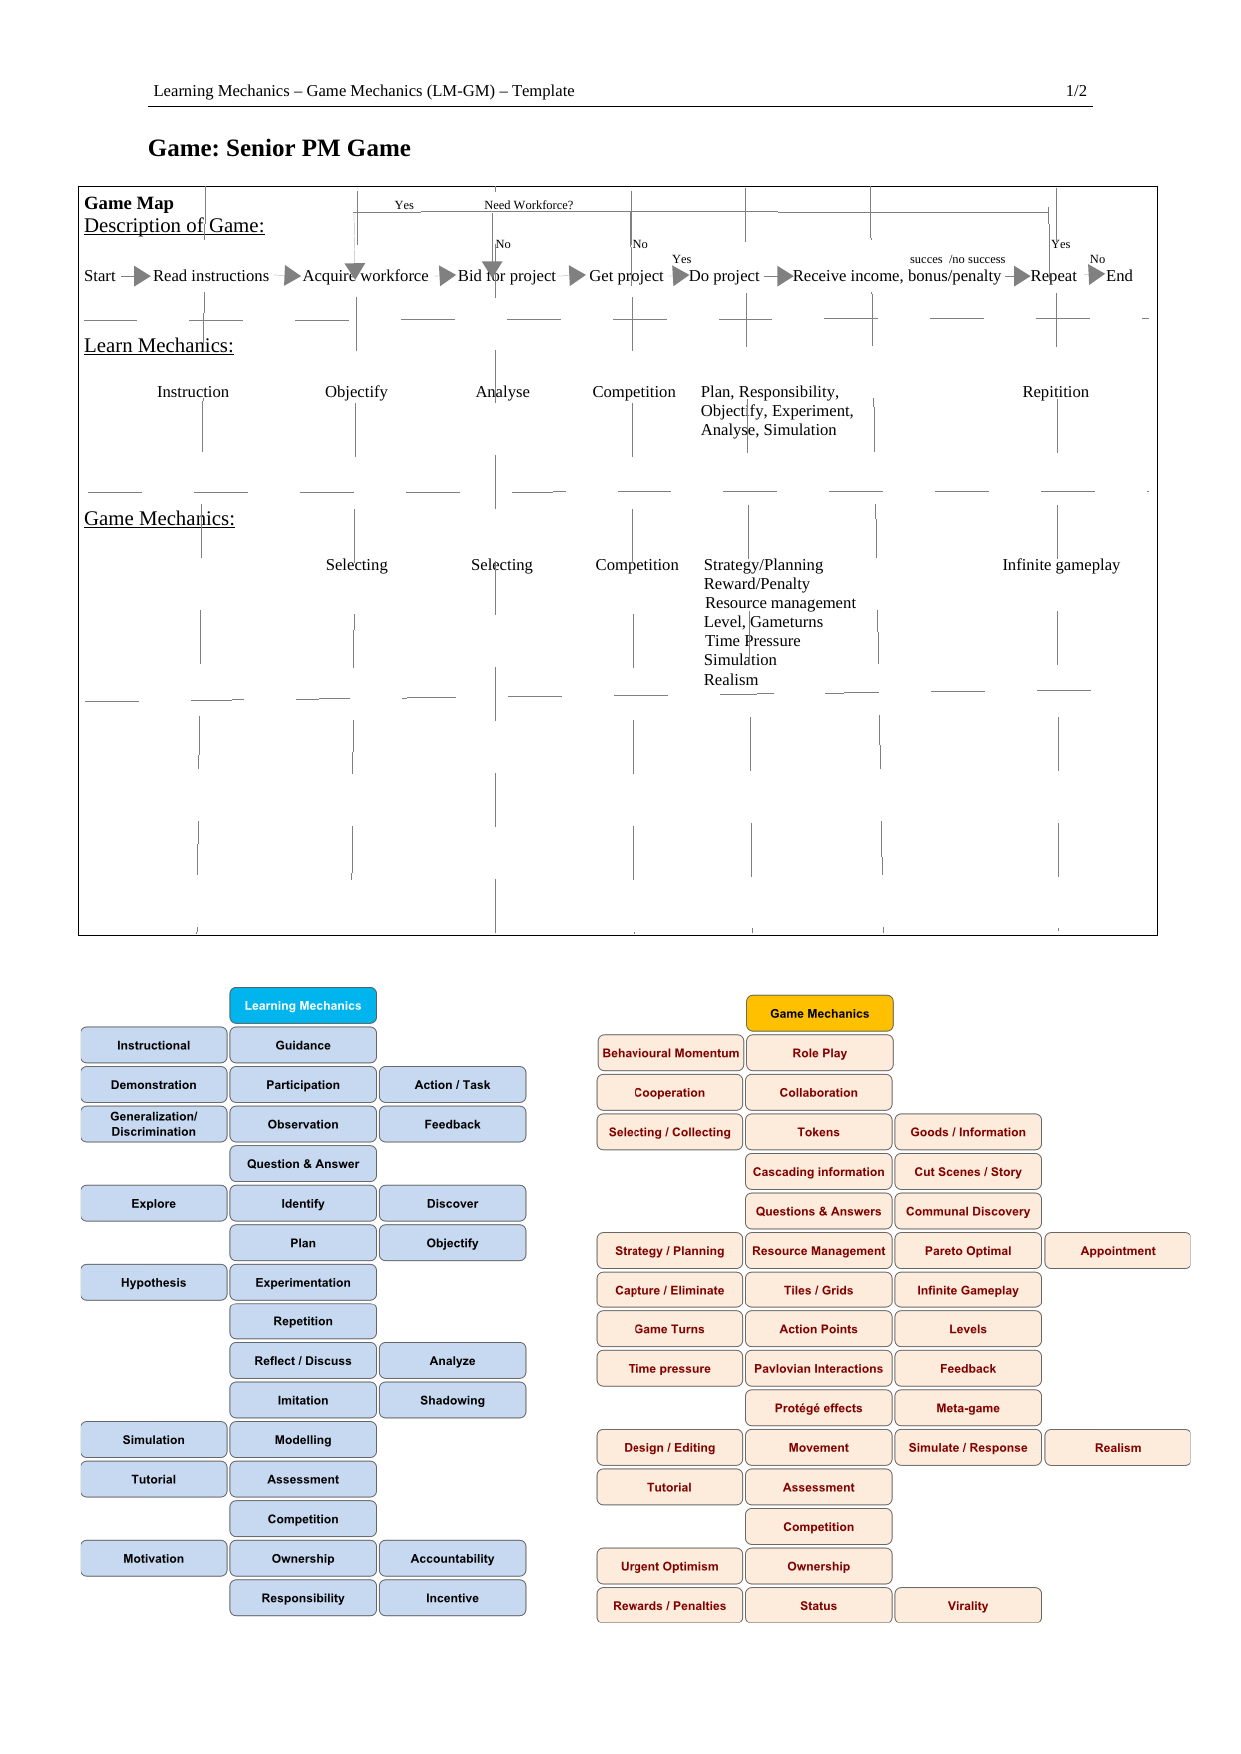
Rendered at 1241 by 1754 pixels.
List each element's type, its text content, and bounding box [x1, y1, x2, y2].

table_header Game Map Yes Need Workforce? Description of Game: No No Yes Yes succes /no success No Start Read instructions Acquire workforce Bid for project Get project Do project Receive income, bonus/penalty Repeat End Learn Mechanics: Instruction Objectify Analyse Competition Plan, Responsibility, Repitition Objectify, Experiment, Analyse, Simulation Game Mechanics: Selecting Selecting Competition Strategy/Planning Infinite gameplay Reward/Penalty Resource management Level, Gameturns Time Pressure Simulation Realism [79, 187, 1157, 935]
picture [80, 987, 1191, 1623]
title Game: Senior PM Game [148, 133, 1093, 162]
